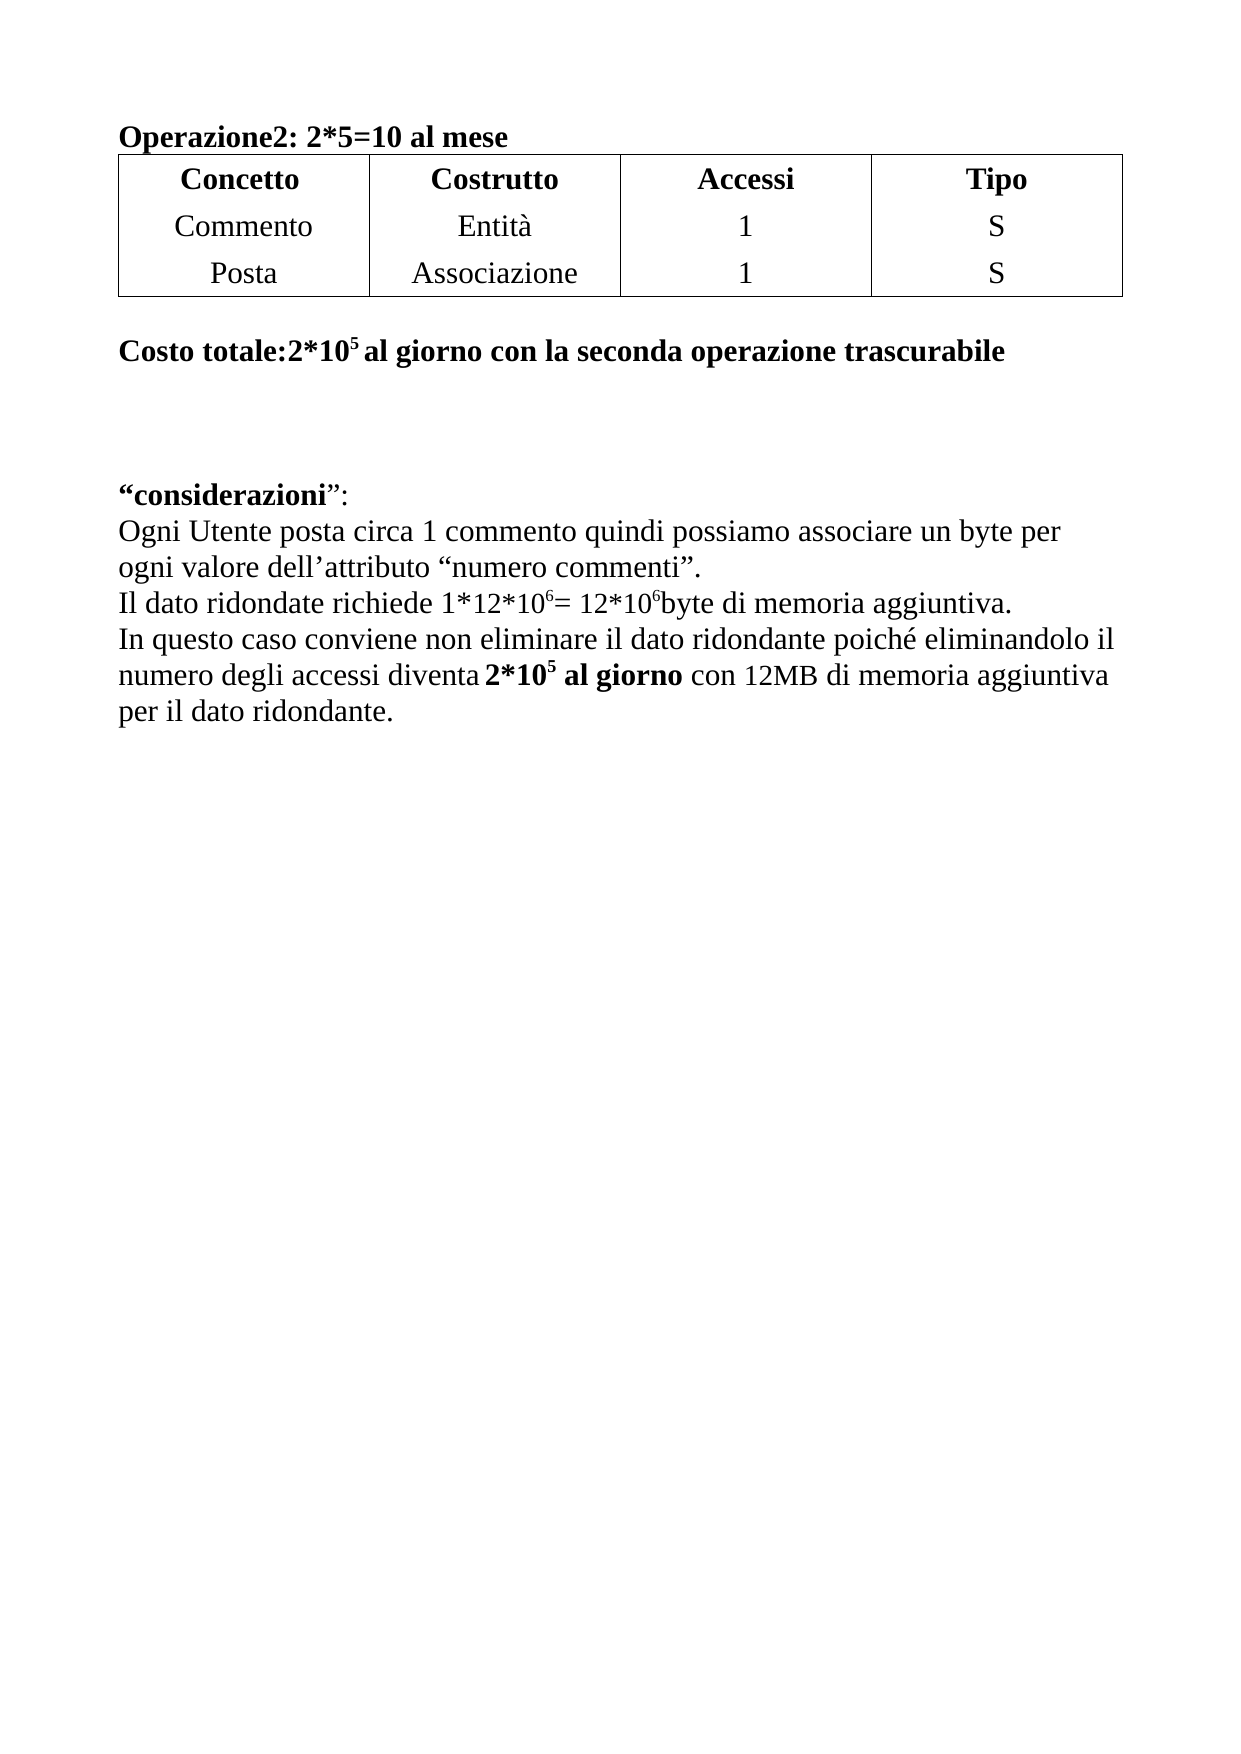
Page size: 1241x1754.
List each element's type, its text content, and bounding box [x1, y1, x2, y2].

table_cell Commento [119, 202, 369, 249]
table_cell S [872, 202, 1122, 249]
text “considerazioni”: [118, 476, 1122, 512]
text Il dato ridondate richiede 1*12*106= 12*106byte di memoria aggiuntiva. [118, 584, 1122, 620]
text Ogni Utente posta circa 1 commento quindi possiamo associare un byte per ogni valore dell’attributo “numero commenti”. [118, 512, 1122, 584]
table_cell 1 [621, 202, 871, 249]
table_cell Associazione [370, 249, 620, 296]
table_header Concetto [119, 155, 369, 202]
table_header Tipo [872, 155, 1122, 202]
table_header Costrutto [370, 155, 620, 202]
table_cell Entità [370, 202, 620, 249]
text Operazione2: 2*5=10 al mese [118, 118, 1122, 154]
table_cell 1 [621, 249, 871, 296]
table_cell S [872, 249, 1122, 296]
table_header Accessi [621, 155, 871, 202]
text In questo caso conviene non eliminare il dato ridondante poiché eliminandolo il numero degli accessi diventa 2*105 al giorno con 12MB di memoria aggiuntiva per il dato ridondante. [118, 620, 1122, 728]
table_cell Posta [119, 249, 369, 296]
text Costo totale:2*105 al giorno con la seconda operazione trascurabile [118, 332, 1122, 368]
